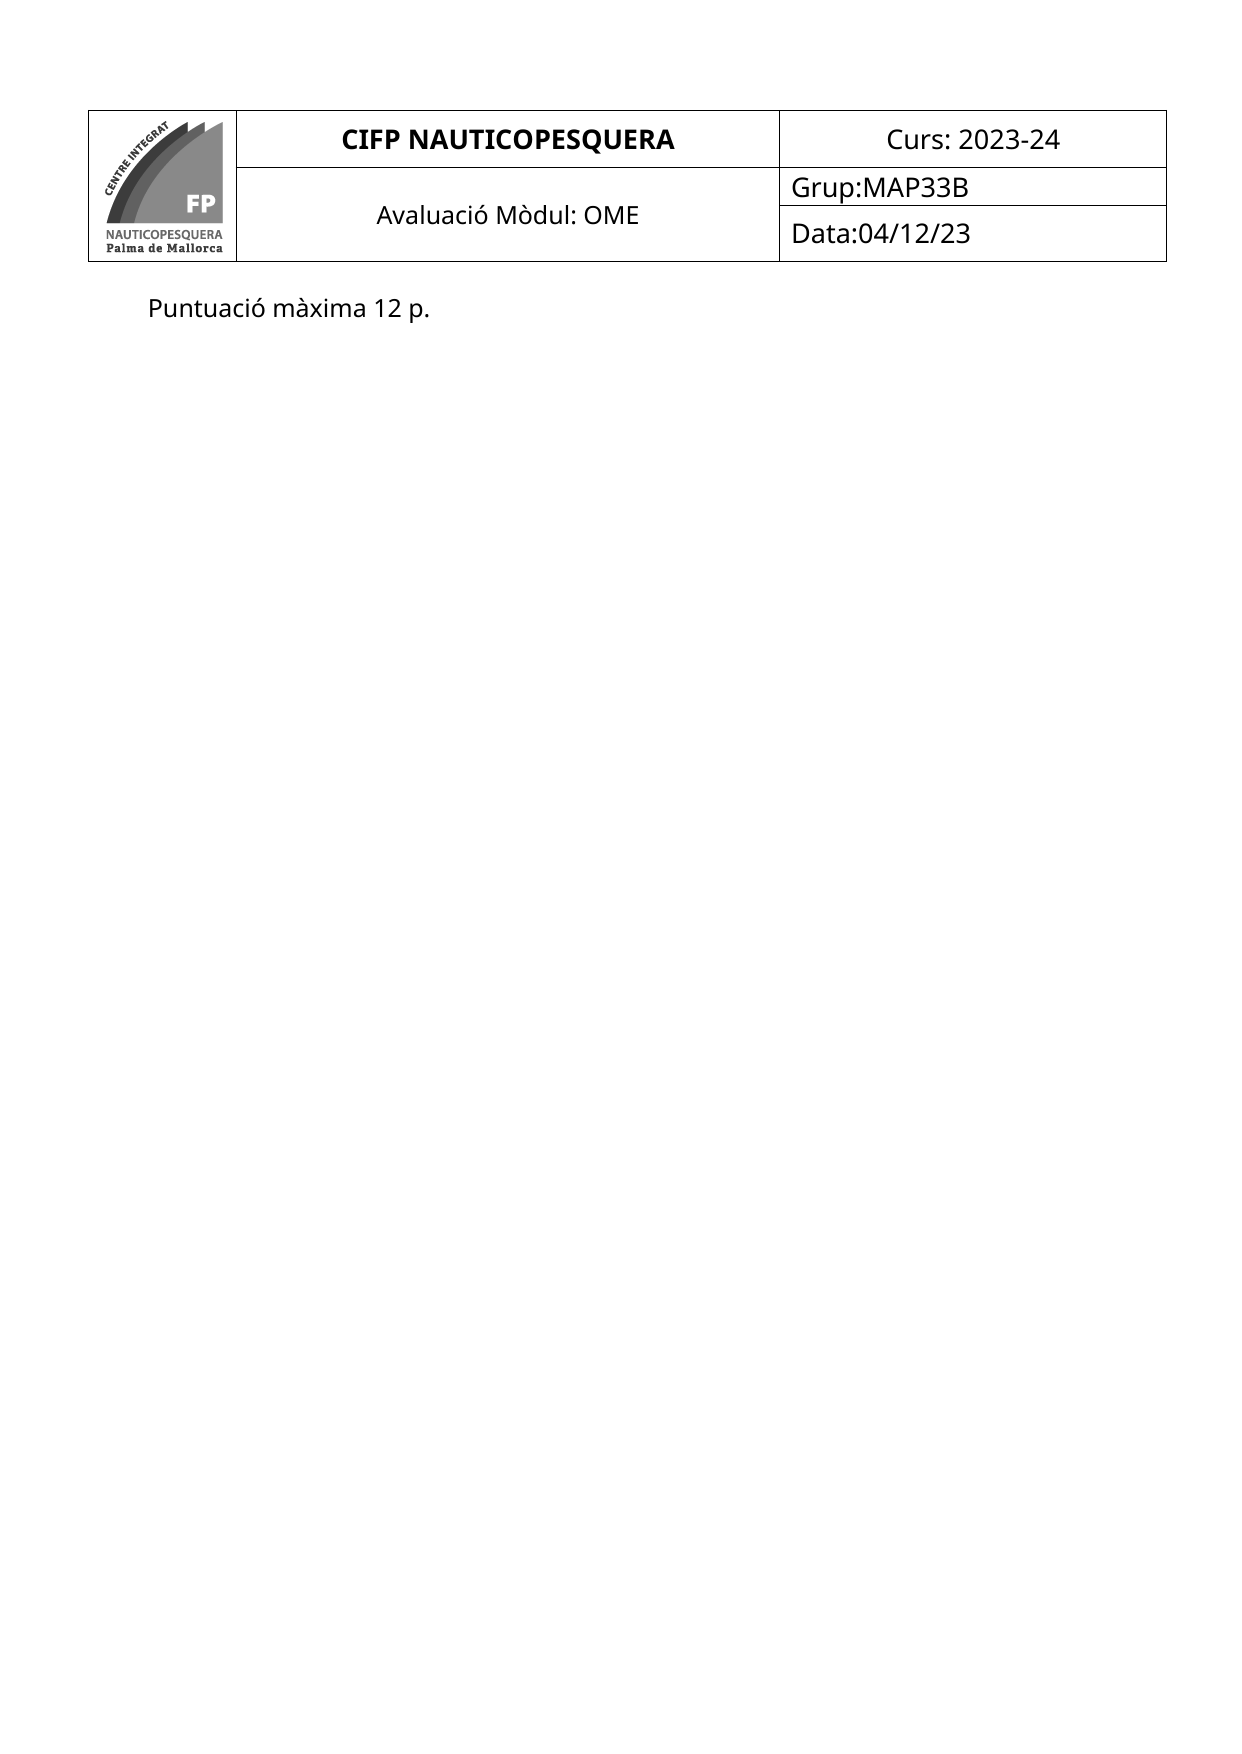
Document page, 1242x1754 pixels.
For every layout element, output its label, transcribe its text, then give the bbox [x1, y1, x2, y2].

picture [100, 111, 229, 260]
text Puntuació màxima 12 p. [148, 290, 1094, 324]
